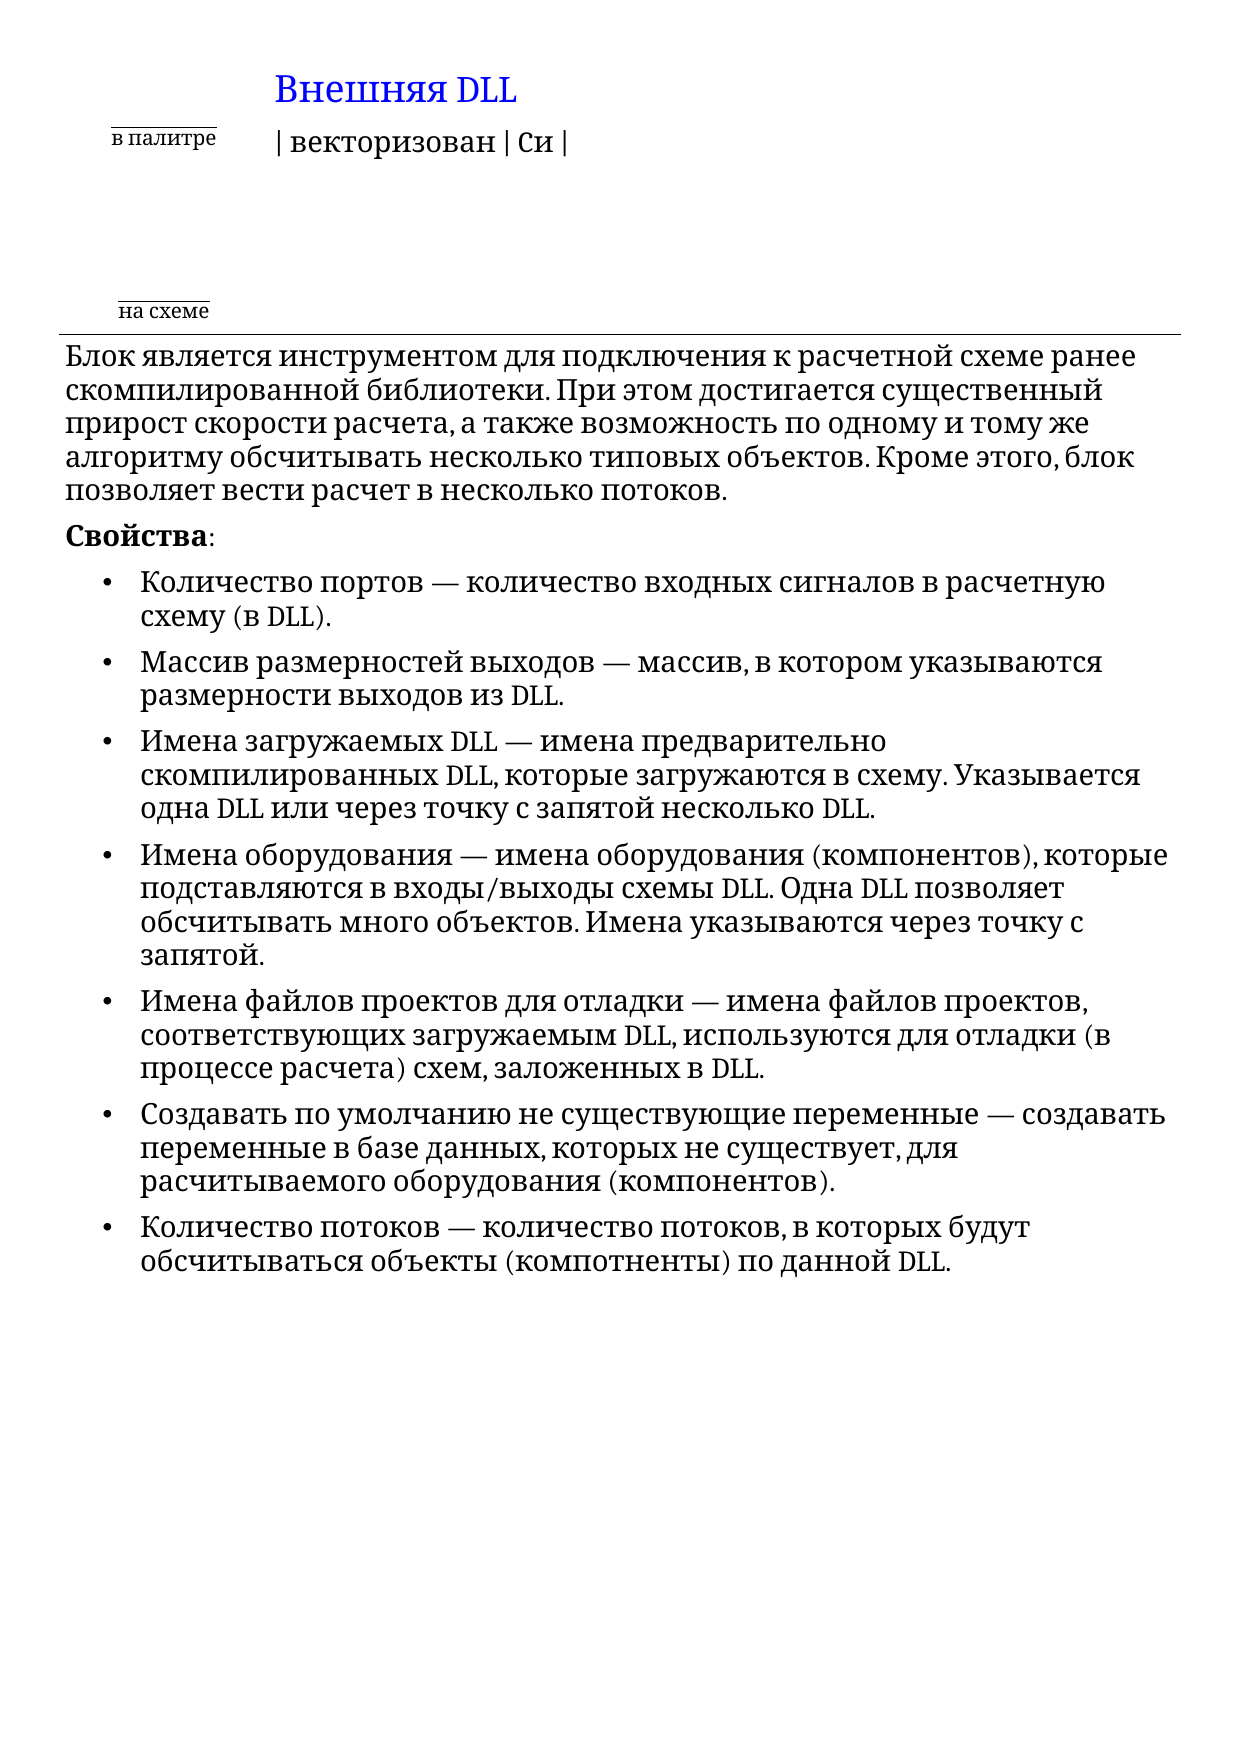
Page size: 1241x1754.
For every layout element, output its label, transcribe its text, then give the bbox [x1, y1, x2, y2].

table_cell [269, 294, 1181, 334]
table_cell в палитре [59, 121, 268, 178]
table_cell Блок является инструментом для подключения к расчетной схеме ранее скомпилированной библиотеки. При этом достигается существенный прирост скорости расчета, а также возможность по одному и тому же алгоритму обсчитывать несколько типовых объектов. Кроме этого, блок позволяет вести расчет в несколько потоков. Свойства: Количество портов — количество входных сигналов в расчетную схему (в DLL). Массив размерностей выходов — массив, в котором указываются размерности выходов из DLL. Имена загружаемых DLL — имена предварительно скомпилированных DLL, которые загружаются в схему. Указывается одна DLL или через точку с запятой несколько DLL. Имена оборудования — имена оборудования (компонентов), которые подставляются в входы/выходы схемы DLL. Одна DLL позволяет обсчитывать много объектов. Имена указываются через точку с запятой. Имена файлов проектов для отладки — имена файлов проектов, соответствующих загружаемым DLL, используются для отладки (в процессе расчета) схем, заложенных в DLL. Создавать по умолчанию не существующие переменные — создавать переменные в базе данных, которых не существует, для расчитываемого оборудования (компонентов). Количество потоков — количество потоков, в которых будут обсчитываться объекты (компотненты) по данной DLL. [59, 335, 1181, 1297]
table_cell [269, 178, 1181, 294]
table_header [59, 59, 268, 121]
table_cell на схеме [59, 294, 268, 334]
table_header Внешняя DLL [269, 59, 1181, 121]
table_cell [59, 178, 268, 294]
table_cell | векторизован | Cи | [269, 121, 1181, 178]
